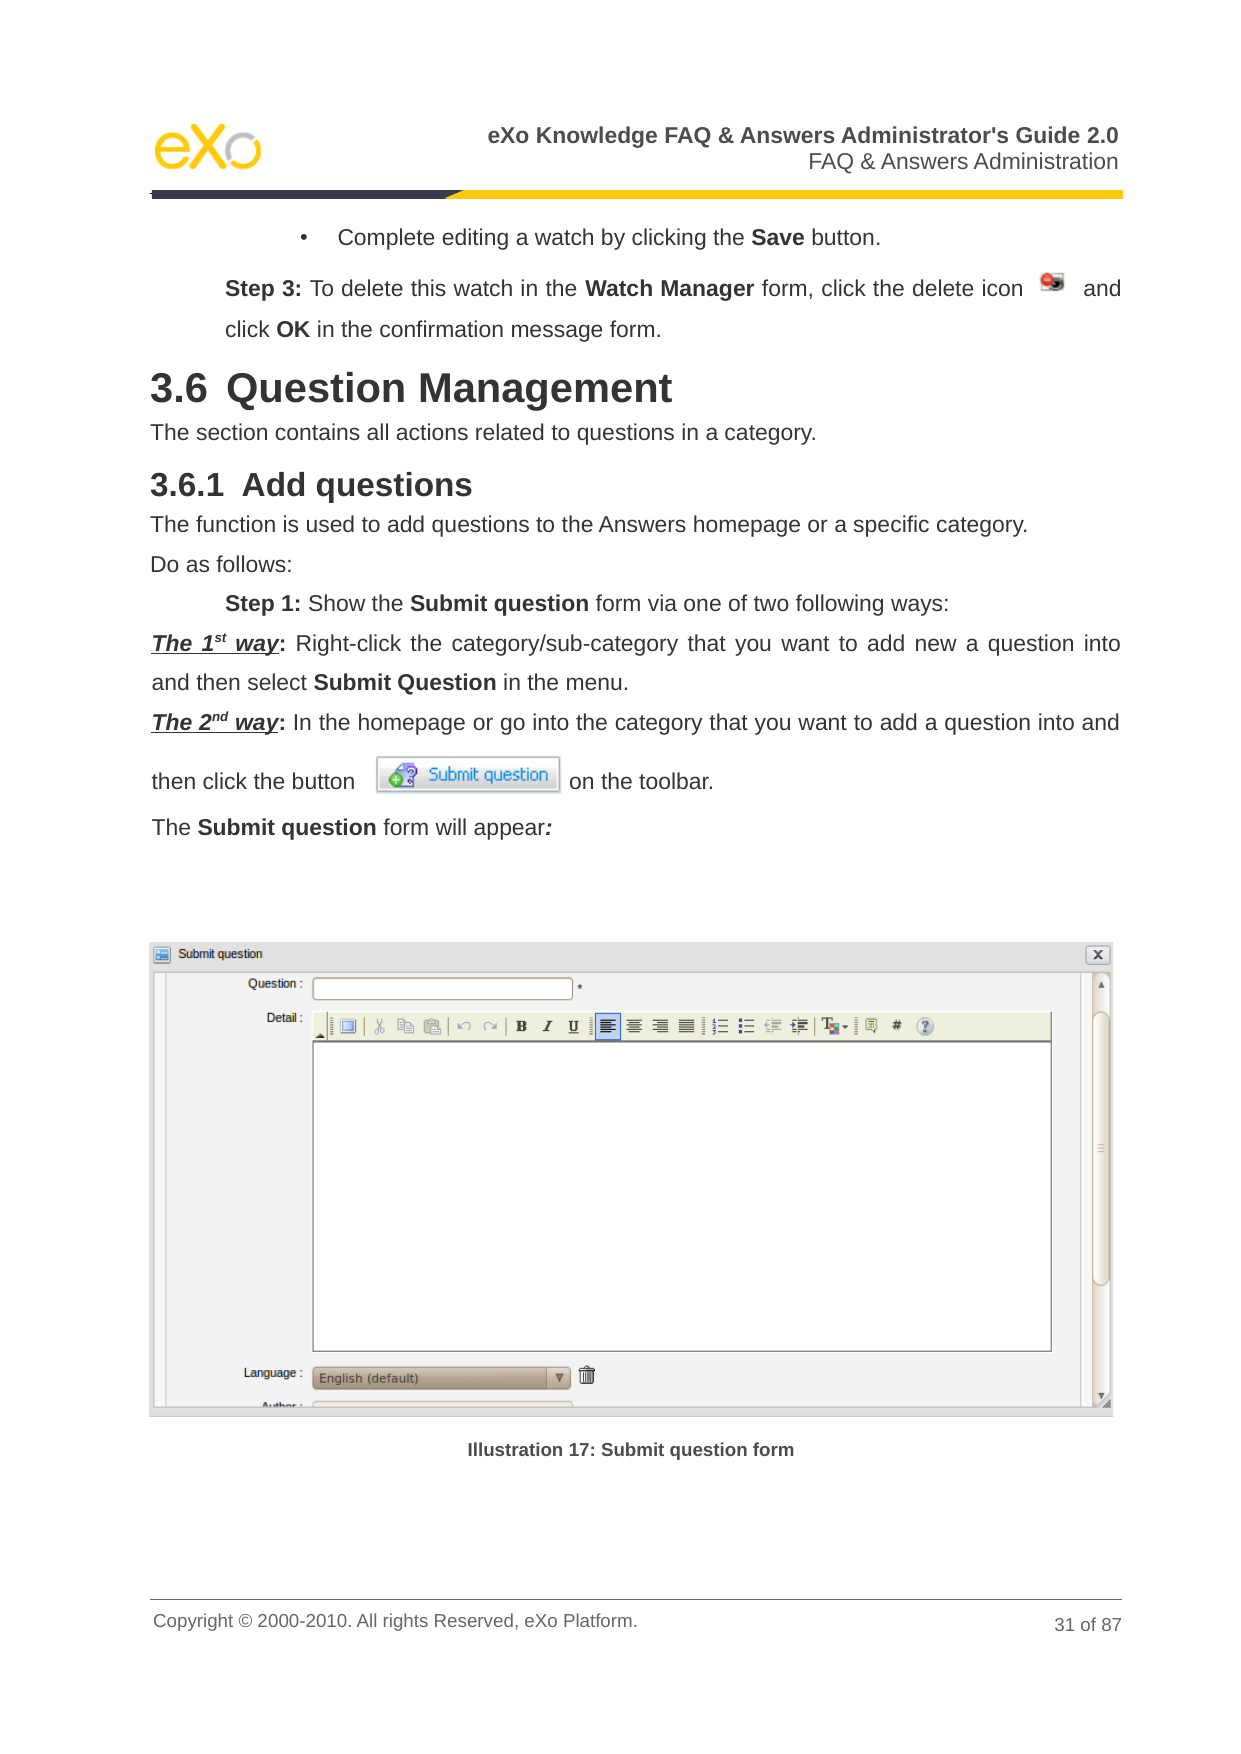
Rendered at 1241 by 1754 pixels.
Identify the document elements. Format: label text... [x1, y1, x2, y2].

picture [1038, 270, 1069, 296]
list The Submit question form will appear: [114, 814, 1122, 840]
picture [149, 942, 1114, 1417]
list The 2nd way: In the homepage or go into the category that you want to add a question into and then click the button on the toolbar. [114, 709, 1122, 801]
subtitle Question Management [150, 363, 1122, 411]
list Complete editing a watch by clicking the Save button. [300, 223, 1122, 250]
list Step 1: Show the Submit question form via one of two following ways: [187, 590, 1122, 617]
list Illustration 17: Submit question form [149, 1417, 1113, 1460]
picture [151, 190, 1124, 199]
list The 1st way: Right-click the category/sub-category that you want to add new a question into and then select Submit Question in the menu. [114, 630, 1122, 696]
picture [375, 755, 562, 794]
text Do as follows: [150, 551, 1122, 577]
text The section contains all actions related to questions in a category. [150, 418, 1122, 445]
picture [155, 123, 262, 170]
text The function is used to add questions to the Answers homepage or a specific category. [150, 511, 1122, 538]
subtitle Add questions [150, 466, 1122, 504]
list Step 3: To delete this watch in the Watch Manager form, click the delete icon and click OK in the confirmation message form. [187, 263, 1122, 342]
